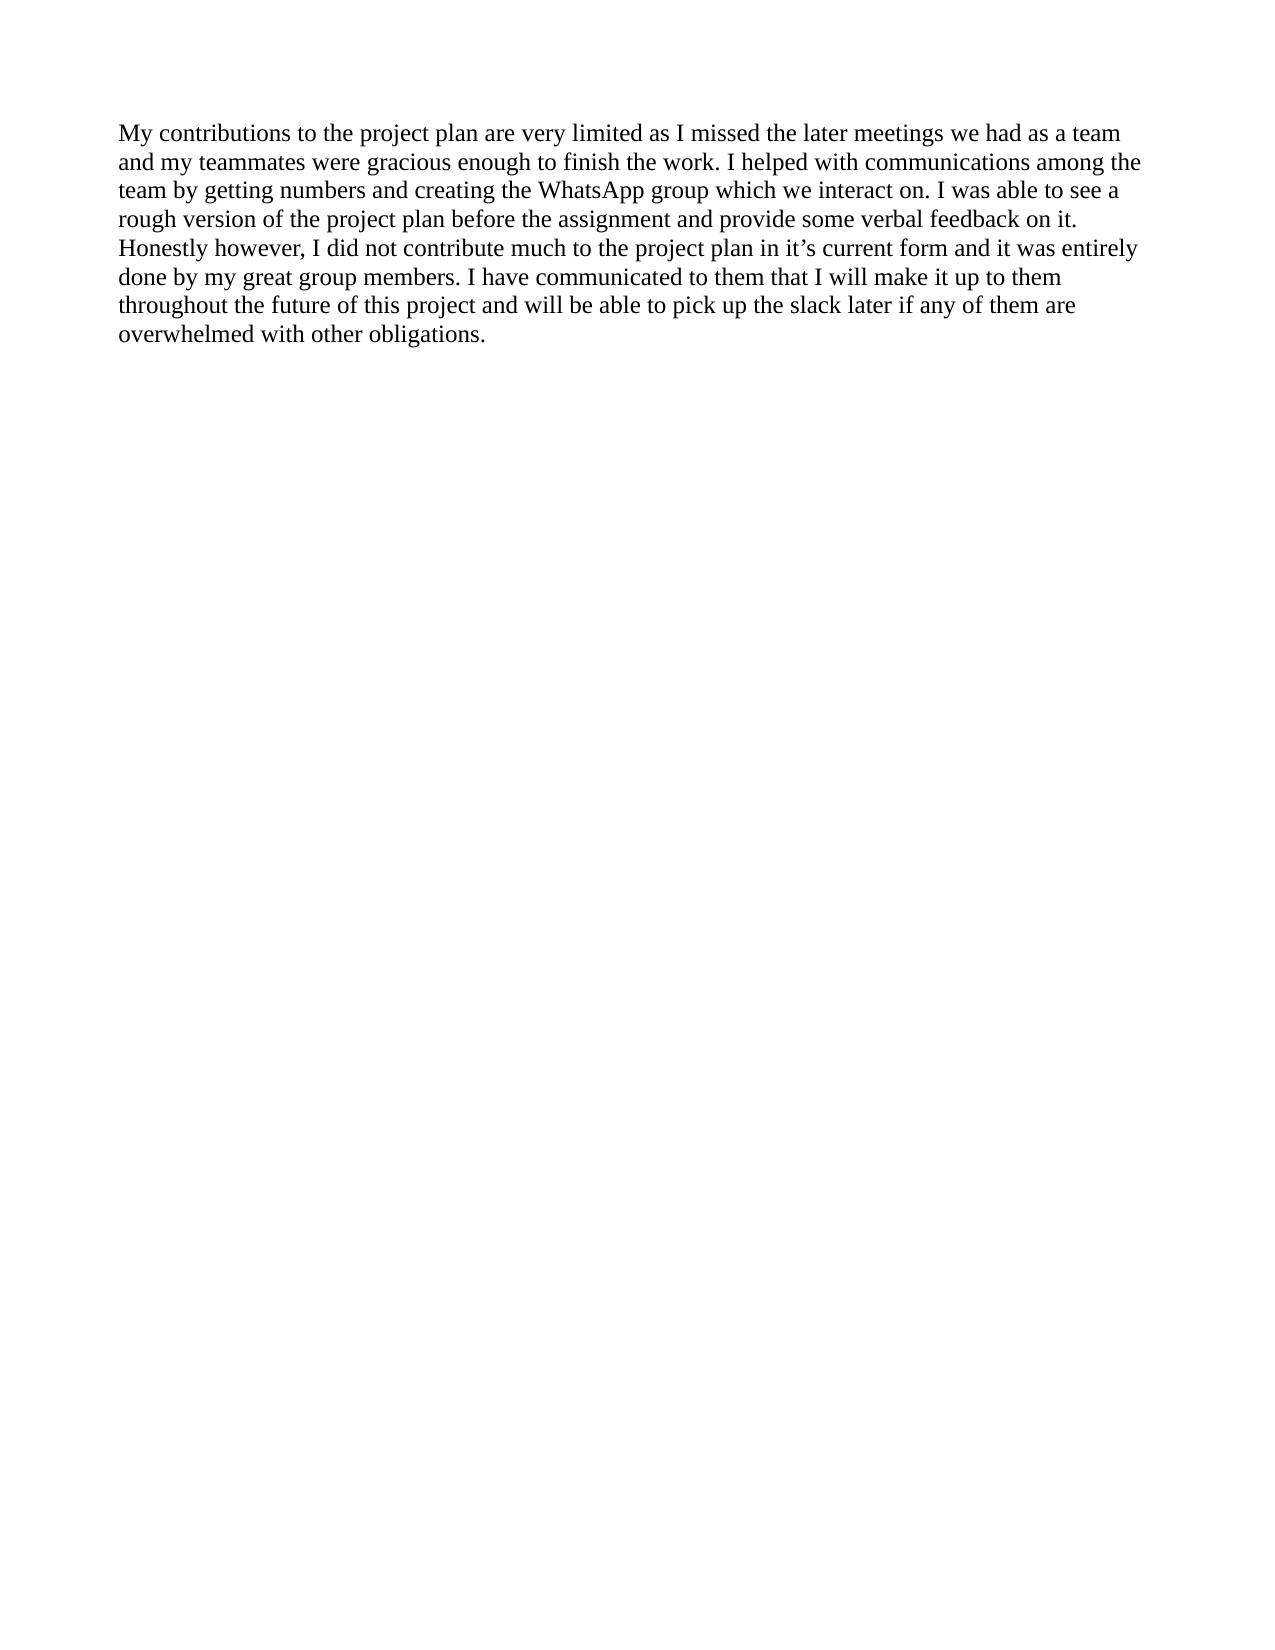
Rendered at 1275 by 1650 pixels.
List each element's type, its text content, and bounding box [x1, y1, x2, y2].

text My contributions to the project plan are very limited as I missed the later meetings we had as a team and my teammates were gracious enough to finish the work. I helped with communications among the team by getting numbers and creating the WhatsApp group which we interact on. I was able to see a rough version of the project plan before the assignment and provide some verbal feedback on it. Honestly however, I did not contribute much to the project plan in it’s current form and it was entirely done by my great group members. I have communicated to them that I will make it up to them throughout the future of this project and will be able to pick up the slack later if any of them are overwhelmed with other obligations. [118, 118, 1157, 348]
